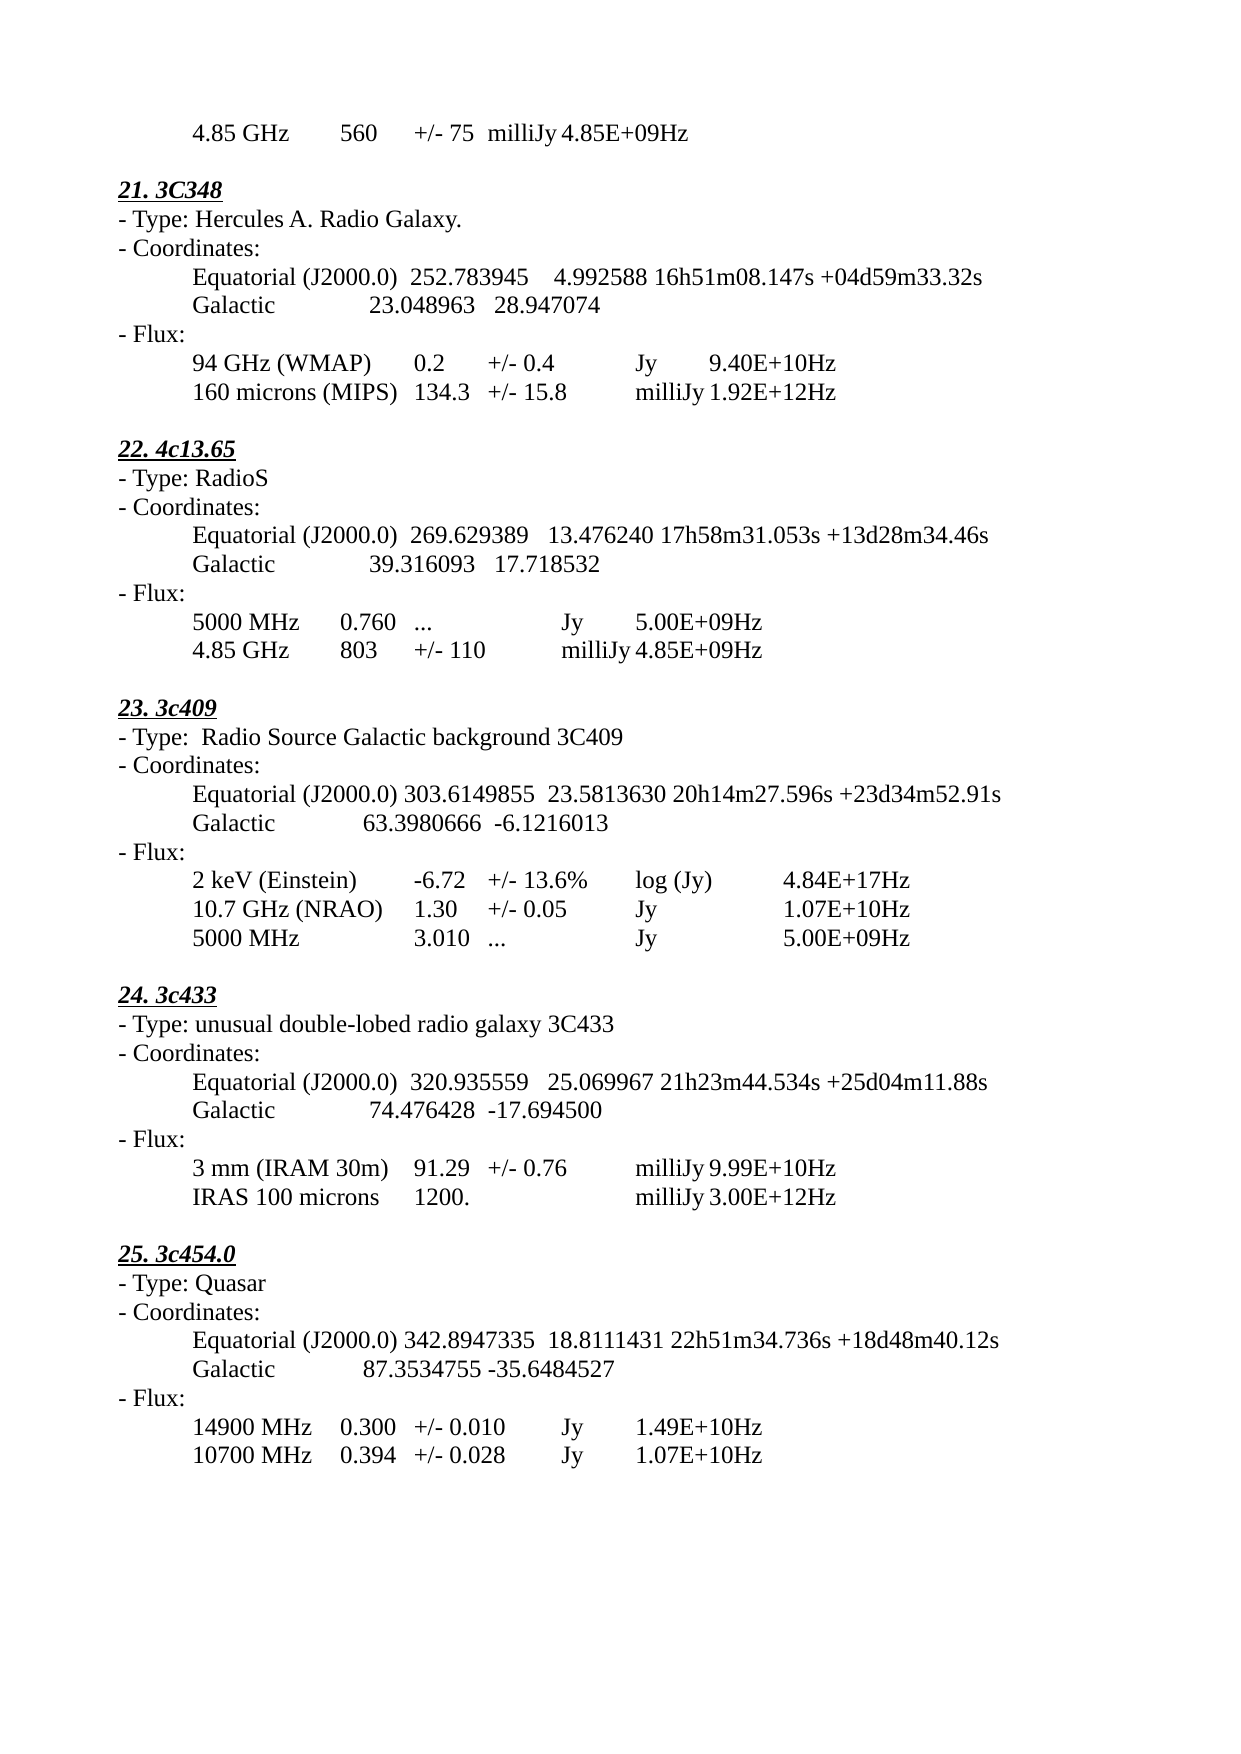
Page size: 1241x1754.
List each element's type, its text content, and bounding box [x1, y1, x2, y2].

text 25. 3c454.0 [118, 1239, 1122, 1268]
text - Type: Hercules A. Radio Galaxy. [118, 204, 1122, 233]
text - Type: Quasar [118, 1268, 1122, 1297]
text 10.7 GHz (NRAO) 1.30 +/- 0.05 Jy 1.07E+10Hz [118, 894, 1122, 923]
text - Flux: [118, 837, 1122, 866]
text Galactic 87.3534755 -35.6484527 [118, 1354, 1122, 1383]
text - Flux: [118, 578, 1122, 607]
text Galactic 23.048963 28.947074 [118, 291, 1122, 319]
text 2 keV (Einstein) -6.72 +/- 13.6% log (Jy) 4.84E+17Hz [118, 866, 1122, 894]
text Galactic 39.316093 17.718532 [118, 549, 1122, 578]
text 14900 MHz 0.300 +/- 0.010 Jy 1.49E+10Hz [118, 1412, 1122, 1441]
text - Coordinates: [118, 233, 1122, 262]
text - Coordinates: [118, 1297, 1122, 1326]
text - Flux: [118, 319, 1122, 348]
text - Type: RadioS [118, 463, 1122, 492]
text 160 microns (MIPS) 134.3 +/- 15.8 milliJy 1.92E+12Hz [118, 377, 1122, 406]
text 94 GHz (WMAP) 0.2 +/- 0.4 Jy 9.40E+10Hz [118, 348, 1122, 377]
text 5000 MHz 0.760 ... Jy 5.00E+09Hz [118, 607, 1122, 636]
text 21. 3C348 [118, 176, 1122, 204]
text - Coordinates: [118, 751, 1122, 779]
text 4.85 GHz 560 +/- 75 milliJy 4.85E+09Hz [118, 118, 1122, 147]
text Galactic 74.476428 -17.694500 [118, 1096, 1122, 1124]
text IRAS 100 microns 1200. milliJy 3.00E+12Hz [118, 1182, 1122, 1211]
text - Flux: [118, 1124, 1122, 1153]
text Equatorial (J2000.0) 252.783945 4.992588 16h51m08.147s +04d59m33.32s [118, 262, 1122, 291]
text Equatorial (J2000.0) 269.629389 13.476240 17h58m31.053s +13d28m34.46s [118, 521, 1122, 549]
text Equatorial (J2000.0) 303.6149855 23.5813630 20h14m27.596s +23d34m52.91s [118, 779, 1122, 808]
text 3 mm (IRAM 30m) 91.29 +/- 0.76 milliJy 9.99E+10Hz [118, 1153, 1122, 1182]
text 4.85 GHz 803 +/- 110 milliJy 4.85E+09Hz [118, 636, 1122, 664]
text 5000 MHz 3.010 ... Jy 5.00E+09Hz [118, 923, 1122, 952]
text - Coordinates: [118, 492, 1122, 521]
text 23. 3c409 [118, 693, 1122, 722]
text - Flux: [118, 1383, 1122, 1412]
text - Type: Radio Source Galactic background 3C409 [118, 722, 1122, 751]
text 22. 4c13.65 [118, 434, 1122, 463]
text 24. 3c433 [118, 981, 1122, 1009]
text - Coordinates: [118, 1038, 1122, 1067]
text Equatorial (J2000.0) 320.935559 25.069967 21h23m44.534s +25d04m11.88s [118, 1067, 1122, 1096]
text 10700 MHz 0.394 +/- 0.028 Jy 1.07E+10Hz [118, 1441, 1122, 1469]
text Equatorial (J2000.0) 342.8947335 18.8111431 22h51m34.736s +18d48m40.12s [118, 1326, 1122, 1354]
text Galactic 63.3980666 -6.1216013 [118, 808, 1122, 837]
text - Type: unusual double-lobed radio galaxy 3C433 [118, 1009, 1122, 1038]
